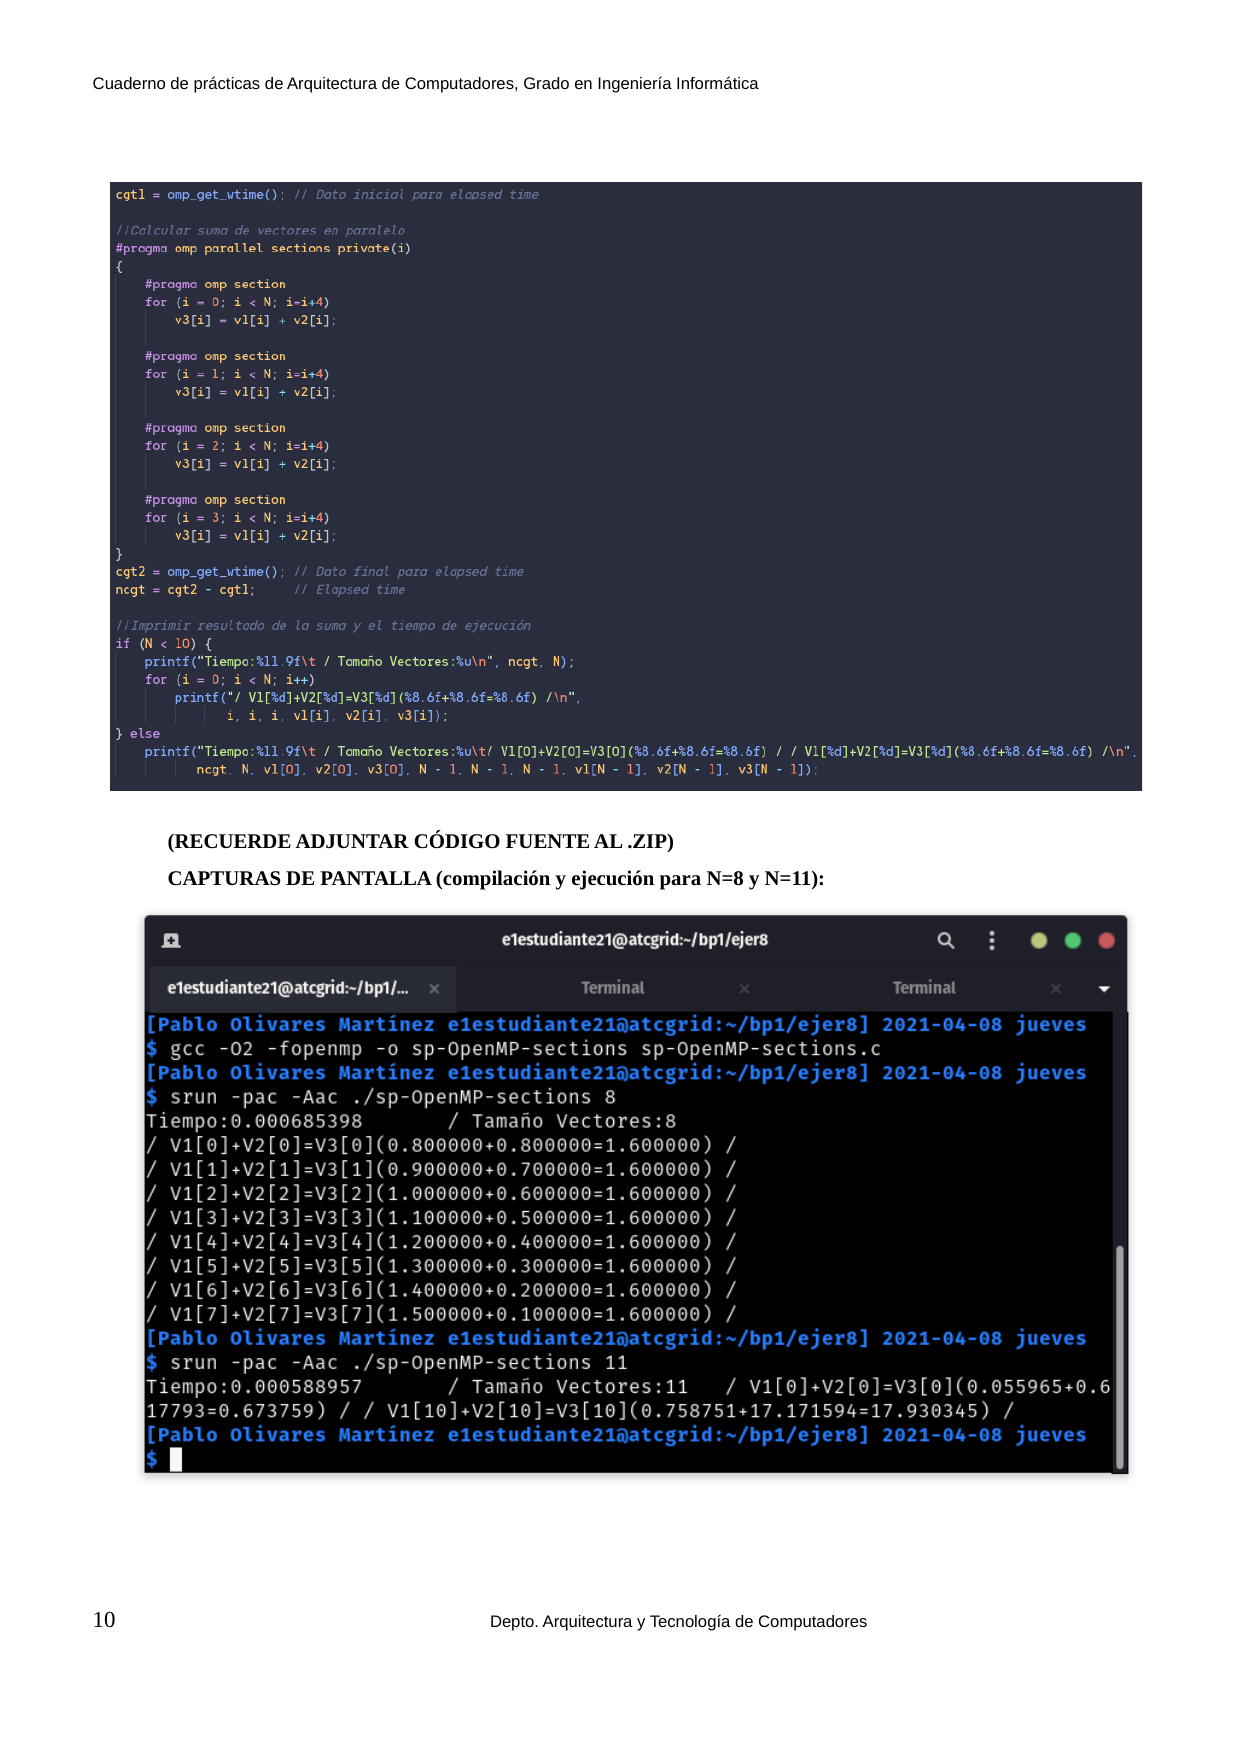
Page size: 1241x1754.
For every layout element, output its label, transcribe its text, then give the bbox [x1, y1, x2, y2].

picture [129, 902, 1143, 1491]
text (RECUERDE ADJUNTAR CÓDIGO FUENTE AL .ZIP) [167, 829, 1143, 853]
text CAPTURAS DE PANTALLA (compilación y ejecución para N=8 y N=11): [167, 866, 1143, 890]
picture [110, 182, 1143, 791]
